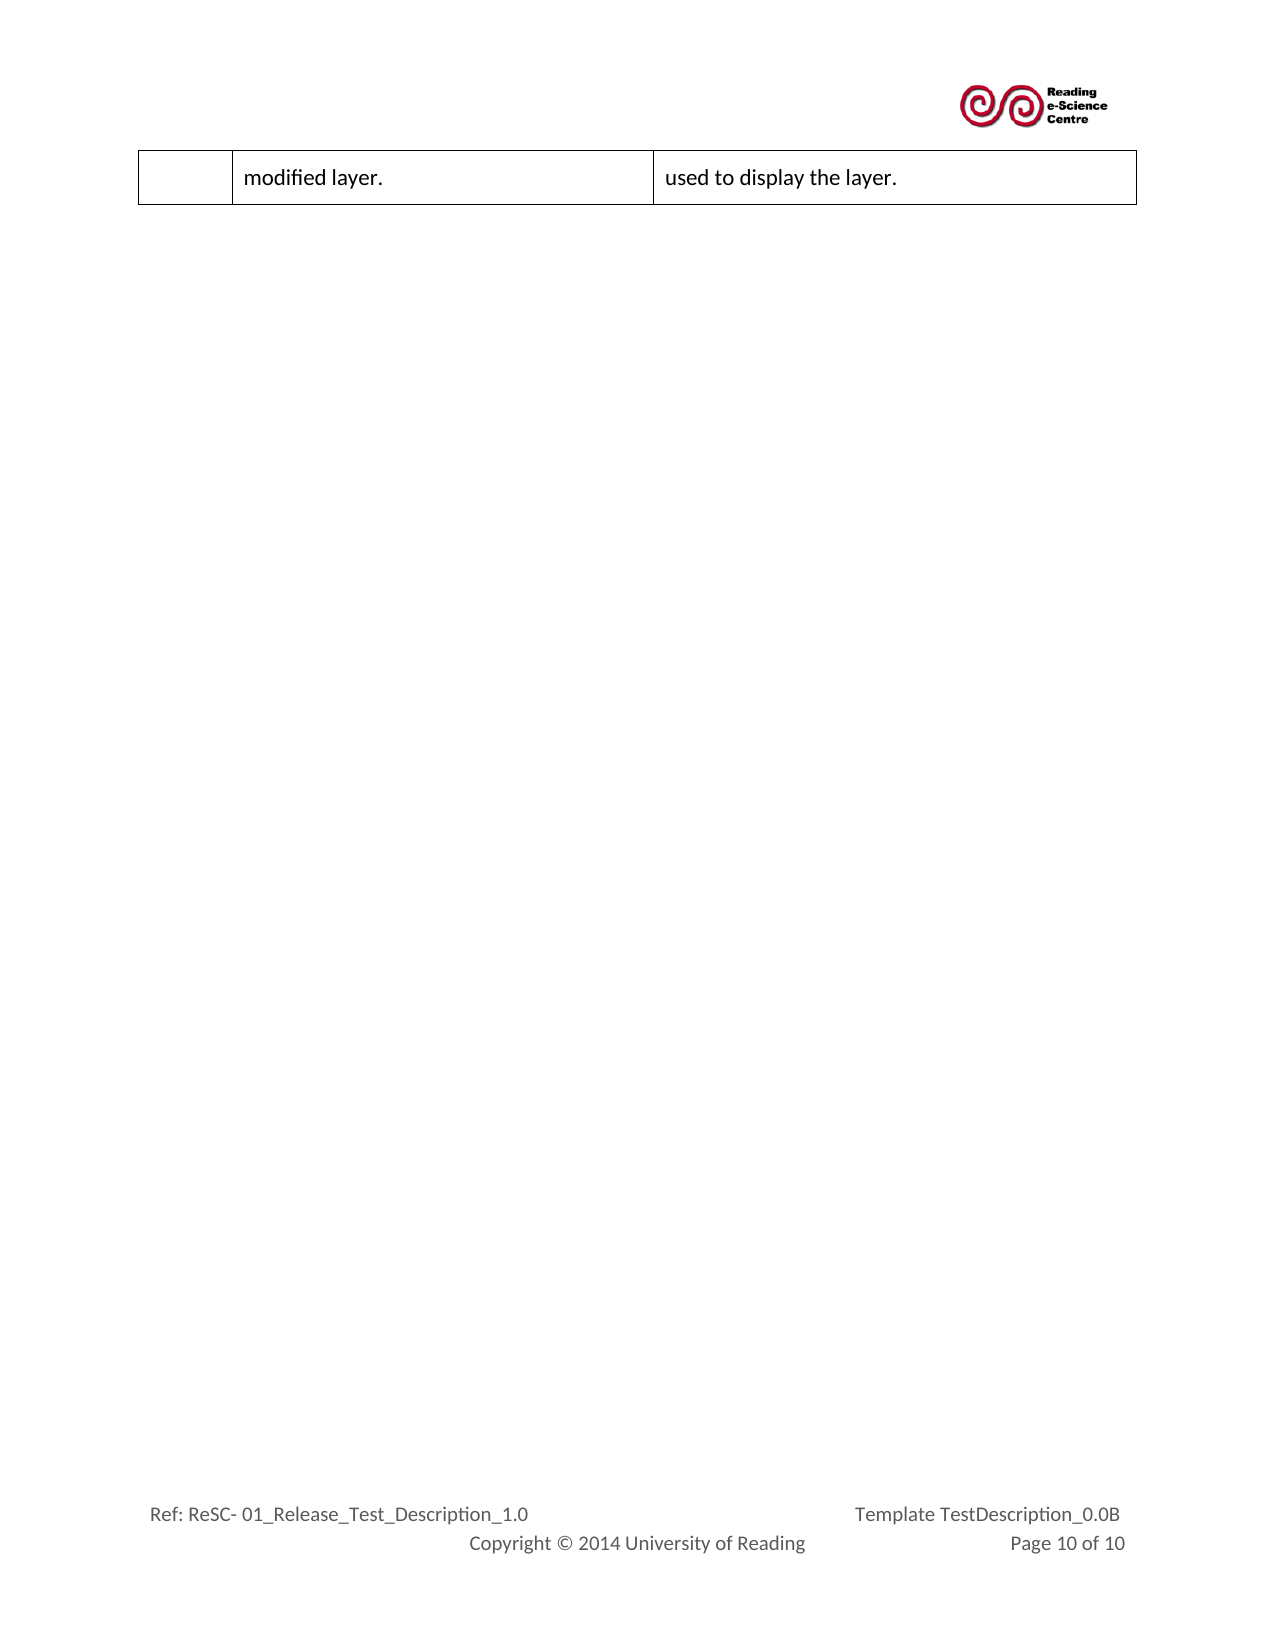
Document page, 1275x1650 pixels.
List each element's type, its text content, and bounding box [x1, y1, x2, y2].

picture [959, 81, 1110, 131]
table_cell modified layer. [233, 151, 653, 204]
table_cell [139, 151, 232, 204]
table_cell used to display the layer. [654, 151, 1136, 204]
